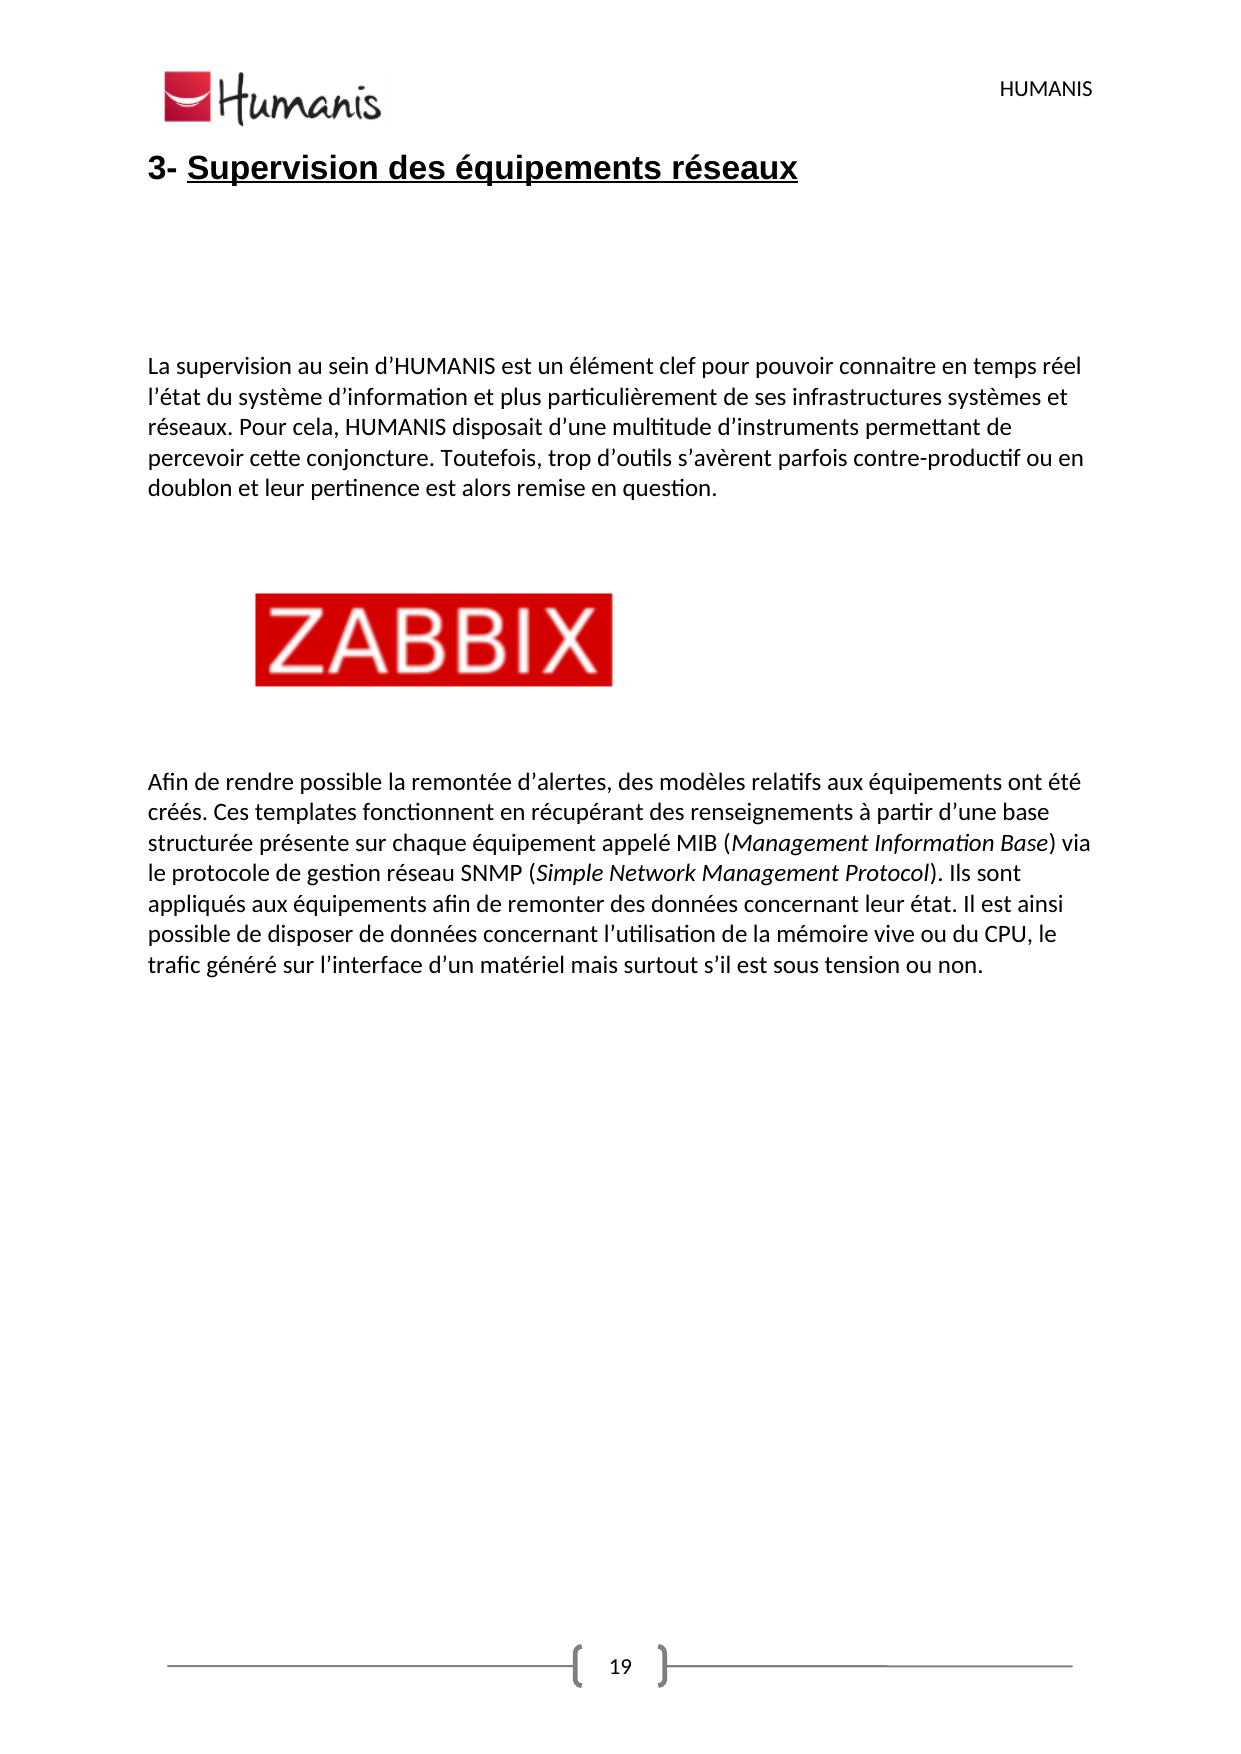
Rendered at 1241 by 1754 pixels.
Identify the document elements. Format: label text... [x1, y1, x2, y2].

picture [163, 71, 386, 130]
picture [254, 592, 621, 693]
text La supervision au sein d’HUMANIS est un élément clef pour pouvoir connaitre en temps réel l’état du système d’information et plus particulièrement de ses infrastructures systèmes et réseaux. Pour cela, HUMANIS disposait d’une multitude d’instruments permettant de percevoir cette conjoncture. Toutefois, trop d’outils s’avèrent parfois contre-productif ou en doublon et leur pertinence est alors remise en question. [148, 351, 1093, 503]
subtitle 3- Supervision des équipements réseaux [148, 148, 1093, 186]
text Afin de rendre possible la remontée d’alertes, des modèles relatifs aux équipements ont été créés. Ces templates fonctionnent en récupérant des renseignements à partir d’une base structurée présente sur chaque équipement appelé MIB (Management Information Base) via le protocole de gestion réseau SNMP (Simple Network Management Protocol). Ils sont appliqués aux équipements afin de remonter des données concernant leur état. Il est ainsi possible de disposer de données concernant l’utilisation de la mémoire vive ou du CPU, le trafic généré sur l’interface d’un matériel mais surtout s’il est sous tension ou non. [148, 766, 1093, 979]
